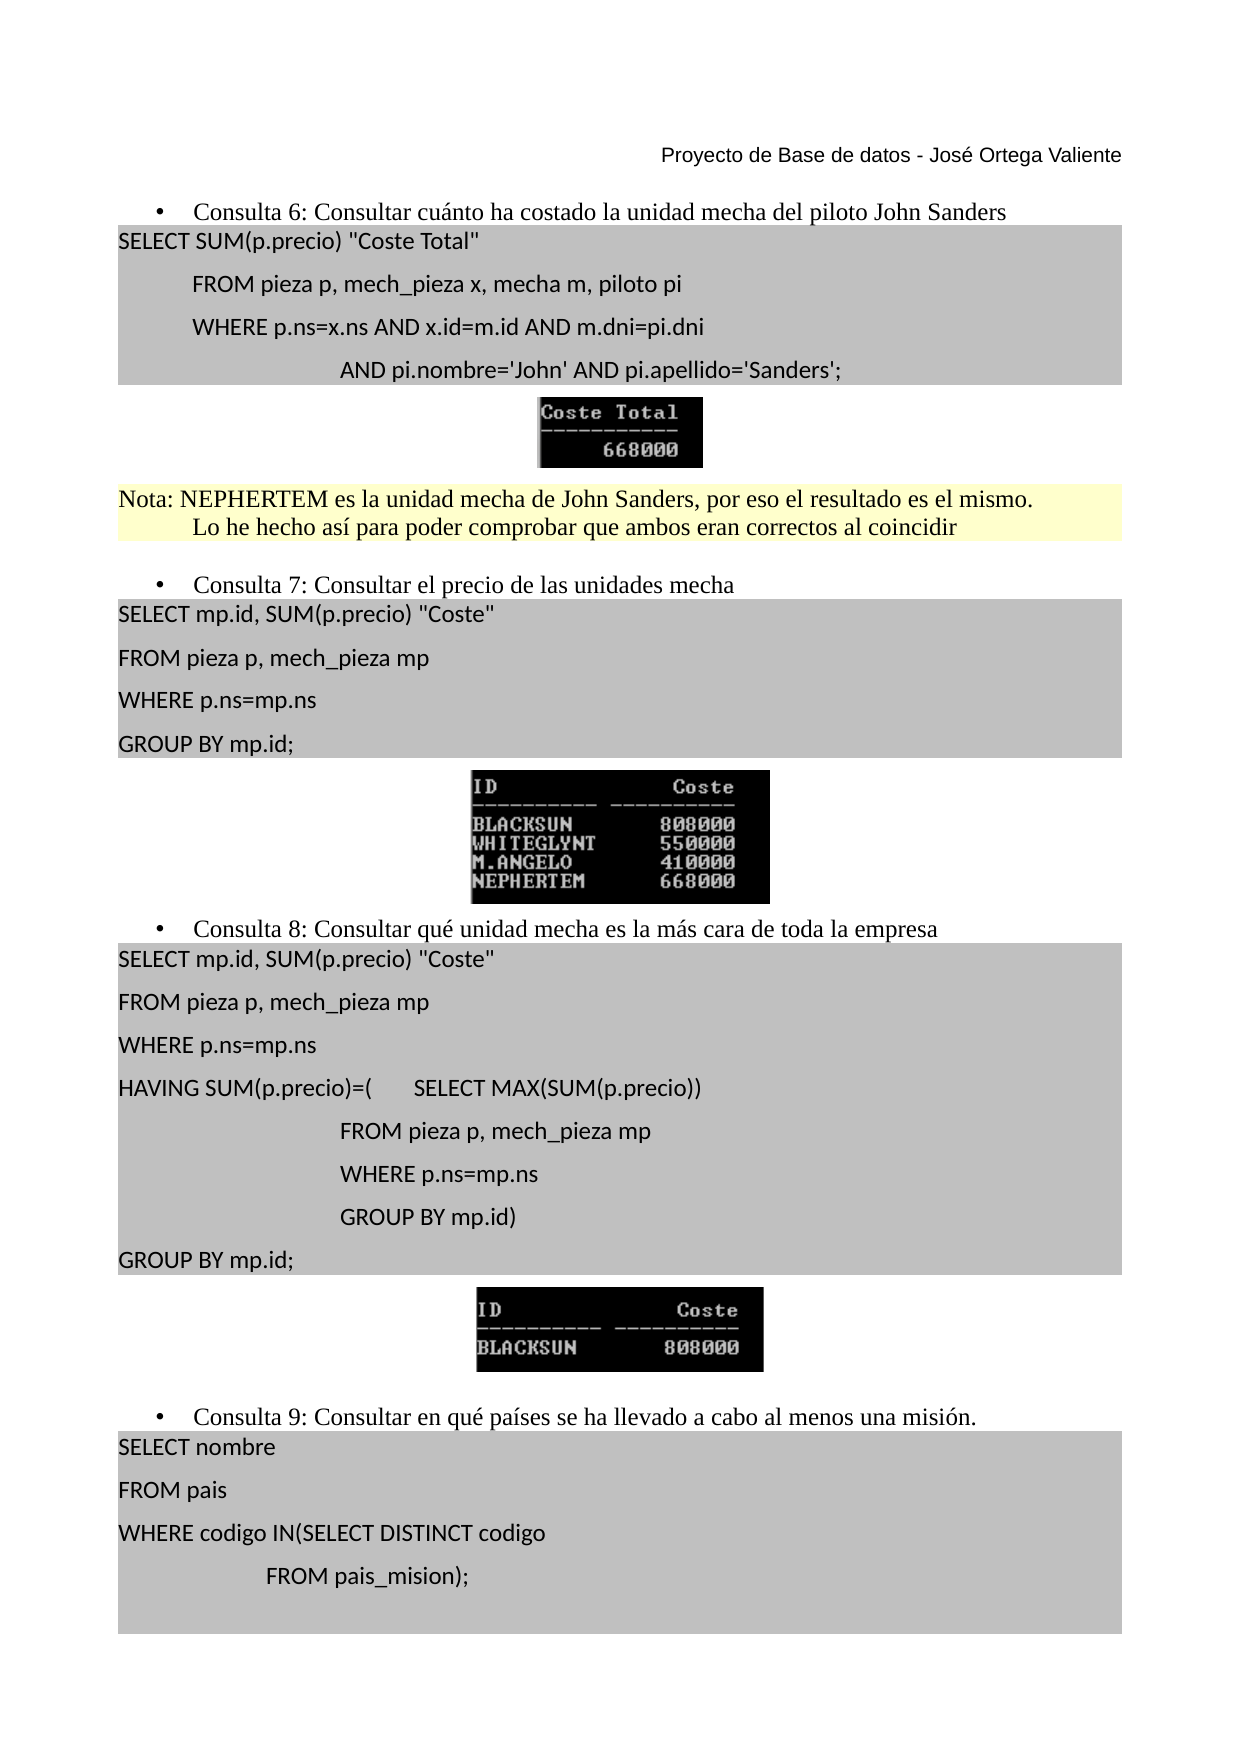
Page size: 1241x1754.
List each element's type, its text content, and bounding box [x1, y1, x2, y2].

text WHERE p.ns=mp.ns [118, 685, 1122, 715]
text GROUP BY mp.id; [118, 1244, 1122, 1275]
text FROM pieza p, mech_pieza mp [118, 642, 1122, 672]
text FROM pieza p, mech_pieza x, mecha m, piloto pi [118, 268, 1122, 299]
text FROM pieza p, mech_pieza mp [118, 986, 1122, 1017]
list Consulta 7: Consultar el precio de las unidades mecha [156, 570, 1122, 599]
text SELECT SUM(p.precio) "Coste Total" [118, 225, 1122, 256]
list Consulta 8: Consultar qué unidad mecha es la más cara de toda la empresa [156, 914, 1122, 943]
text SELECT mp.id, SUM(p.precio) "Coste" [118, 943, 1122, 974]
text WHERE codigo IN(SELECT DISTINCT codigo [118, 1517, 1122, 1548]
list Consulta 6: Consultar cuánto ha costado la unidad mecha del piloto John Sanders [156, 197, 1122, 225]
picture [470, 770, 770, 904]
text WHERE p.ns=mp.ns [118, 1158, 1122, 1189]
text HAVING SUM(p.precio)=( SELECT MAX(SUM(p.precio)) [118, 1072, 1122, 1103]
text Lo he hecho así para poder comprobar que ambos eran correctos al coincidir [118, 512, 1122, 541]
text FROM pieza p, mech_pieza mp [118, 1115, 1122, 1146]
text WHERE p.ns=x.ns AND x.id=m.id AND m.dni=pi.dni [118, 311, 1122, 342]
picture [537, 397, 703, 468]
picture [476, 1287, 764, 1372]
text Nota: NEPHERTEM es la unidad mecha de John Sanders, por eso el resultado es el mismo. [118, 484, 1122, 512]
text FROM pais_mision); [118, 1560, 1122, 1591]
text SELECT mp.id, SUM(p.precio) "Coste" [118, 599, 1122, 629]
text WHERE p.ns=mp.ns [118, 1029, 1122, 1060]
text AND pi.nombre='John' AND pi.apellido='Sanders'; [118, 354, 1122, 385]
text GROUP BY mp.id; [118, 728, 1122, 758]
text SELECT nombre [118, 1431, 1122, 1462]
text GROUP BY mp.id) [118, 1201, 1122, 1232]
list Consulta 9: Consultar en qué países se ha llevado a cabo al menos una misión. [156, 1402, 1122, 1431]
text FROM pais [118, 1474, 1122, 1505]
